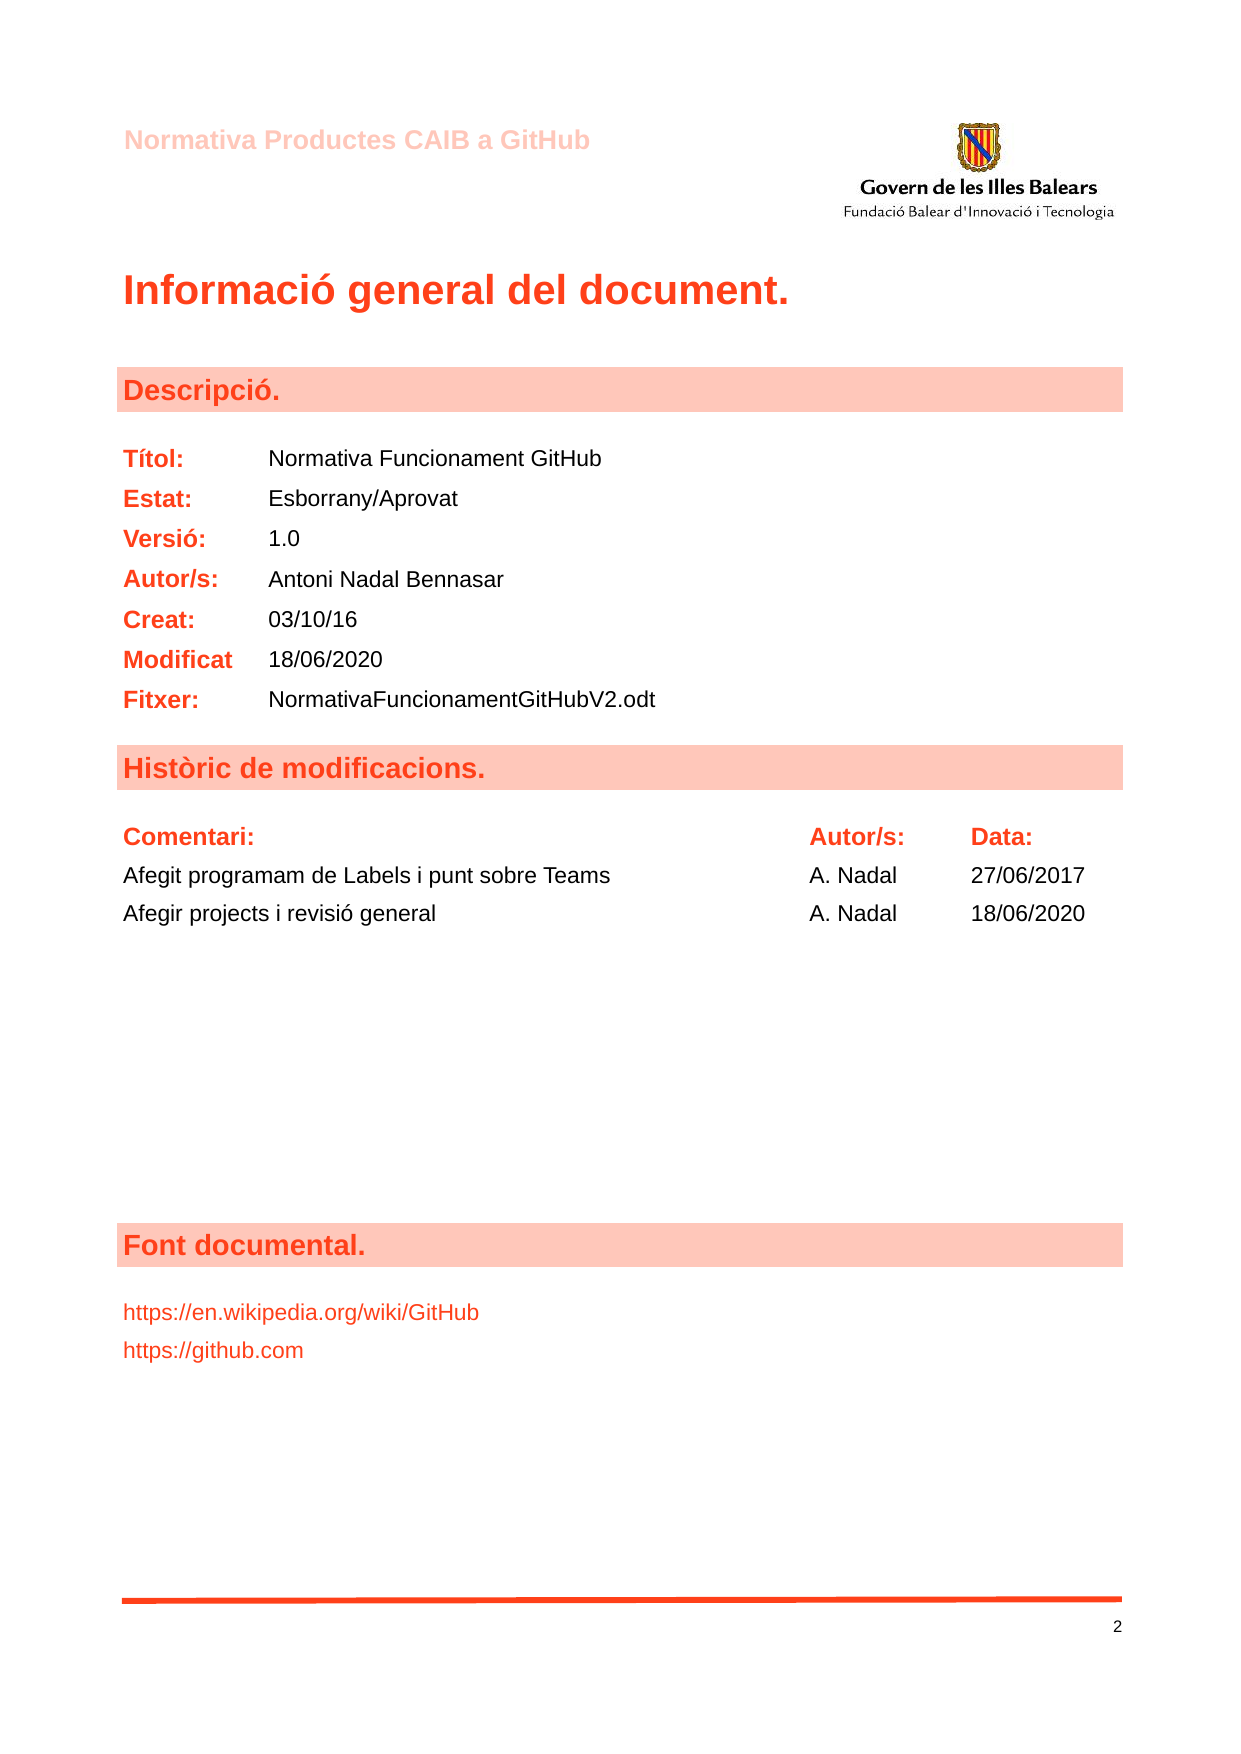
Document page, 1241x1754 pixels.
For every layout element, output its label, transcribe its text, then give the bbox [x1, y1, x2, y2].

table_cell A. Nadal [803, 856, 965, 894]
table_cell Estat: [117, 478, 262, 518]
table_cell Data: [965, 816, 1123, 856]
table_cell 18/06/2020 [965, 894, 1123, 932]
table_cell 27/06/2017 [965, 856, 1123, 894]
table_cell [117, 970, 803, 1008]
table_cell Comentari: [117, 816, 803, 856]
table_cell Versió: [117, 519, 262, 559]
table_cell Normativa Funcionament GitHub [262, 438, 1123, 478]
table_cell [965, 1045, 1123, 1083]
table_cell [965, 970, 1123, 1008]
table_cell A. Nadal [803, 894, 965, 932]
table_header Informació general del document. [117, 260, 1123, 367]
table_cell [965, 1083, 1123, 1121]
table_cell [803, 932, 965, 970]
table_cell Antoni Nadal Bennasar [262, 559, 1123, 599]
table_cell [117, 1045, 803, 1083]
table_cell Històric de modificacions. [117, 745, 1123, 790]
table_cell [117, 1407, 1123, 1444]
table_cell Afegit programam de Labels i punt sobre Teams [117, 856, 803, 894]
table_cell [803, 1008, 965, 1045]
table_cell Títol: [117, 438, 262, 478]
table_cell Esborrany/Aprovat [262, 478, 1123, 518]
table_cell [803, 970, 965, 1008]
table_cell NormativaFuncionamentGitHubV2.odt [262, 679, 1123, 719]
table_cell [803, 1045, 965, 1083]
table_cell https://github.com [117, 1331, 1123, 1369]
table_cell [965, 1159, 1123, 1197]
table_cell [117, 1197, 1123, 1222]
table_cell [117, 1159, 803, 1197]
table_cell 18/06/2020 [262, 639, 1123, 679]
table_cell https://en.wikipedia.org/wiki/GitHub [117, 1293, 1123, 1331]
table_cell [117, 1445, 1123, 1482]
table_cell Descripció. [117, 367, 1123, 412]
table_cell Modificat [117, 639, 262, 679]
table_cell 03/10/16 [262, 599, 1123, 639]
table_cell Autor/s: [803, 816, 965, 856]
table_cell [117, 720, 1123, 745]
table_cell Creat: [117, 599, 262, 639]
table_cell [117, 790, 1123, 816]
table_cell Fitxer: [117, 679, 262, 719]
table_cell Afegir projects i revisió general [117, 894, 803, 932]
table_cell [803, 1083, 965, 1121]
table_cell [117, 1121, 803, 1159]
table_cell [117, 1083, 803, 1121]
table_cell Font documental. [117, 1223, 1123, 1267]
table_cell [803, 1159, 965, 1197]
table_cell [117, 932, 803, 970]
table_cell 1.0 [262, 519, 1123, 559]
table_cell [117, 1369, 1123, 1407]
table_cell [117, 1268, 1123, 1293]
table_cell [965, 1121, 1123, 1159]
table_cell Autor/s: [117, 559, 262, 599]
table_cell [803, 1121, 965, 1159]
table_cell [117, 412, 1123, 438]
table_cell [965, 1008, 1123, 1045]
table_cell [965, 932, 1123, 970]
picture [840, 123, 1117, 220]
table_cell [117, 1008, 803, 1045]
